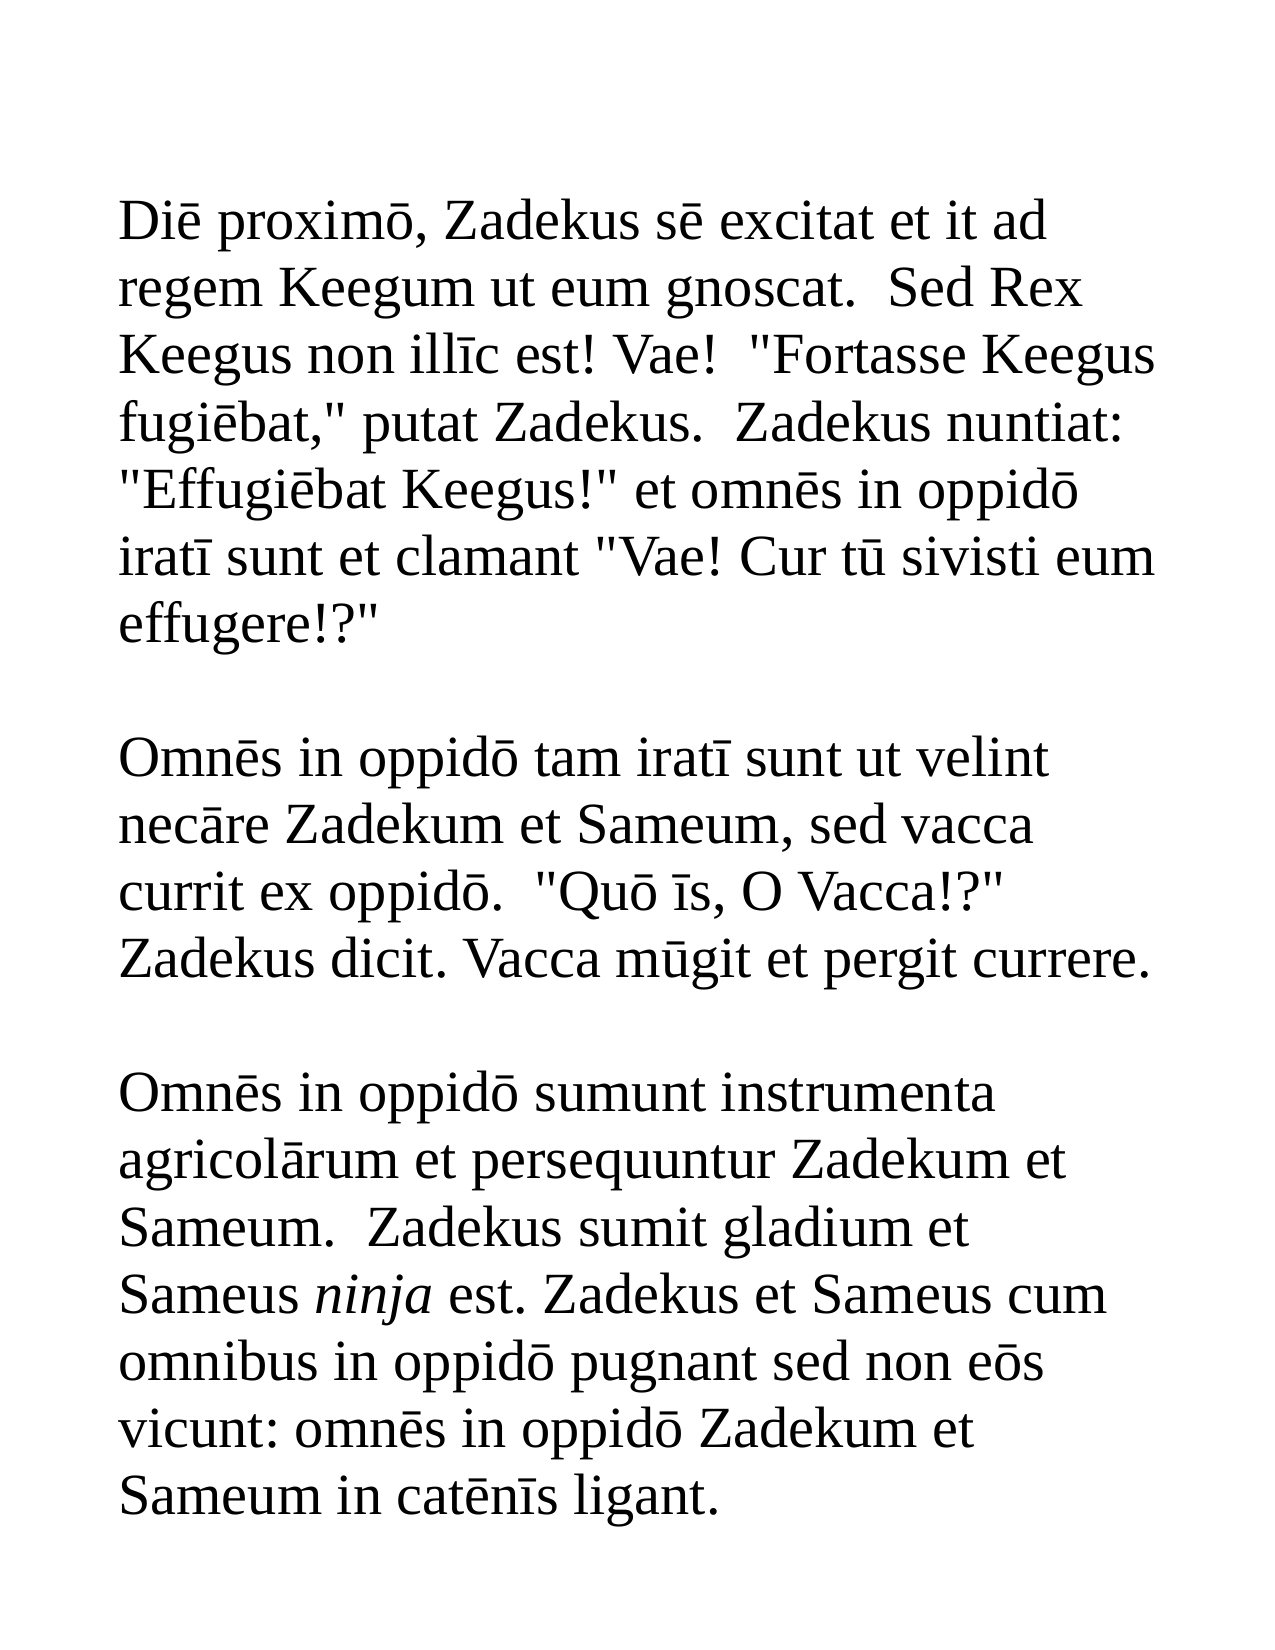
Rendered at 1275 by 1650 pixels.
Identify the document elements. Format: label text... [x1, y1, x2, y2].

text Omnēs in oppidō sumunt instrumenta agricolārum et persequuntur Zadekum et Sameum. Zadekus sumit gladium et Sameus ninja est. Zadekus et Sameus cum omnibus in oppidō pugnant sed non eōs vicunt: omnēs in oppidō Zadekum et Sameum in catēnīs ligant. [118, 1057, 1157, 1527]
text Omnēs in oppidō tam iratī sunt ut velint necāre Zadekum et Sameum, sed vacca currit ex oppidō. "Quō īs, O Vacca!?" Zadekus dicit. Vacca mūgit et pergit currere. [118, 722, 1157, 990]
text Diē proximō, Zadekus sē excitat et it ad regem Keegum ut eum gnoscat. Sed Rex Keegus non illīc est! Vae! "Fortasse Keegus fugiēbat," putat Zadekus. Zadekus nuntiat: "Effugiēbat Keegus!" et omnēs in oppidō iratī sunt et clamant "Vae! Cur tū sivisti eum effugere!?" [118, 185, 1157, 655]
